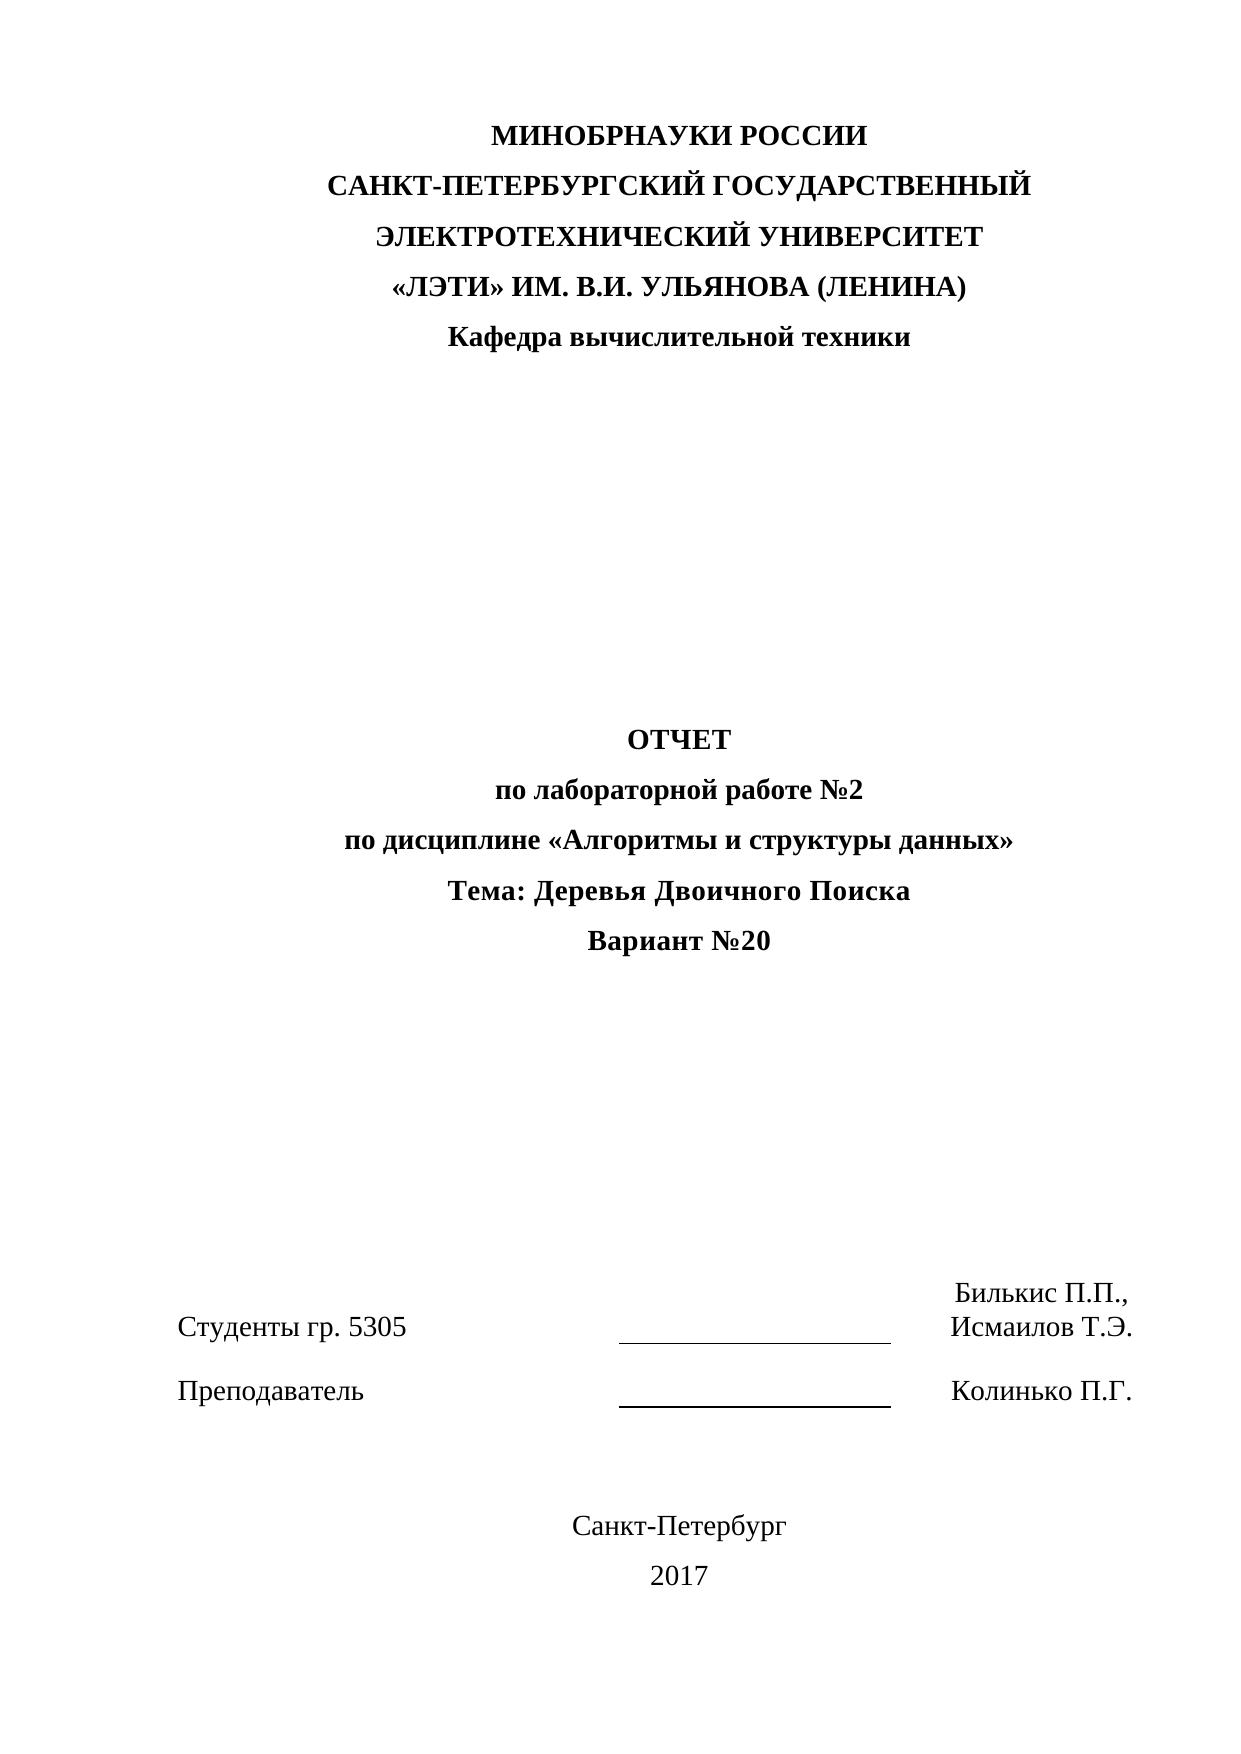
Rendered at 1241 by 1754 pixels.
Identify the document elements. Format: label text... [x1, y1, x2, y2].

text Кафедра вычислительной техники [177, 319, 1181, 353]
table_cell [619, 1344, 891, 1406]
table_cell Колинько П.Г. [891, 1343, 1192, 1406]
table_cell Преподаватель [166, 1343, 619, 1406]
text отчет [177, 722, 1181, 755]
table_header Билькис П.П., Исмаилов Т.Э. [891, 1275, 1192, 1342]
text Санкт-Петербург [177, 1508, 1181, 1542]
table_header Студенты гр. 5305 [166, 1275, 619, 1342]
text МИНОБРНАУКИ РОССИИ [177, 118, 1181, 152]
text по дисциплине «Алгоритмы и структуры данных» [177, 822, 1181, 856]
text Вариант №20 [177, 923, 1181, 957]
table_header [619, 1275, 891, 1342]
text 2017 [177, 1558, 1181, 1592]
text Тема: Деревья Двоичного Поиска [177, 873, 1181, 906]
text по лабораторной работе №2 [177, 772, 1181, 806]
text электротехнический университет [177, 219, 1181, 252]
text «ЛЭТИ» им. В.И. Ульянова (Ленина) [177, 269, 1181, 303]
text Санкт-Петербургский государственный [177, 168, 1181, 202]
